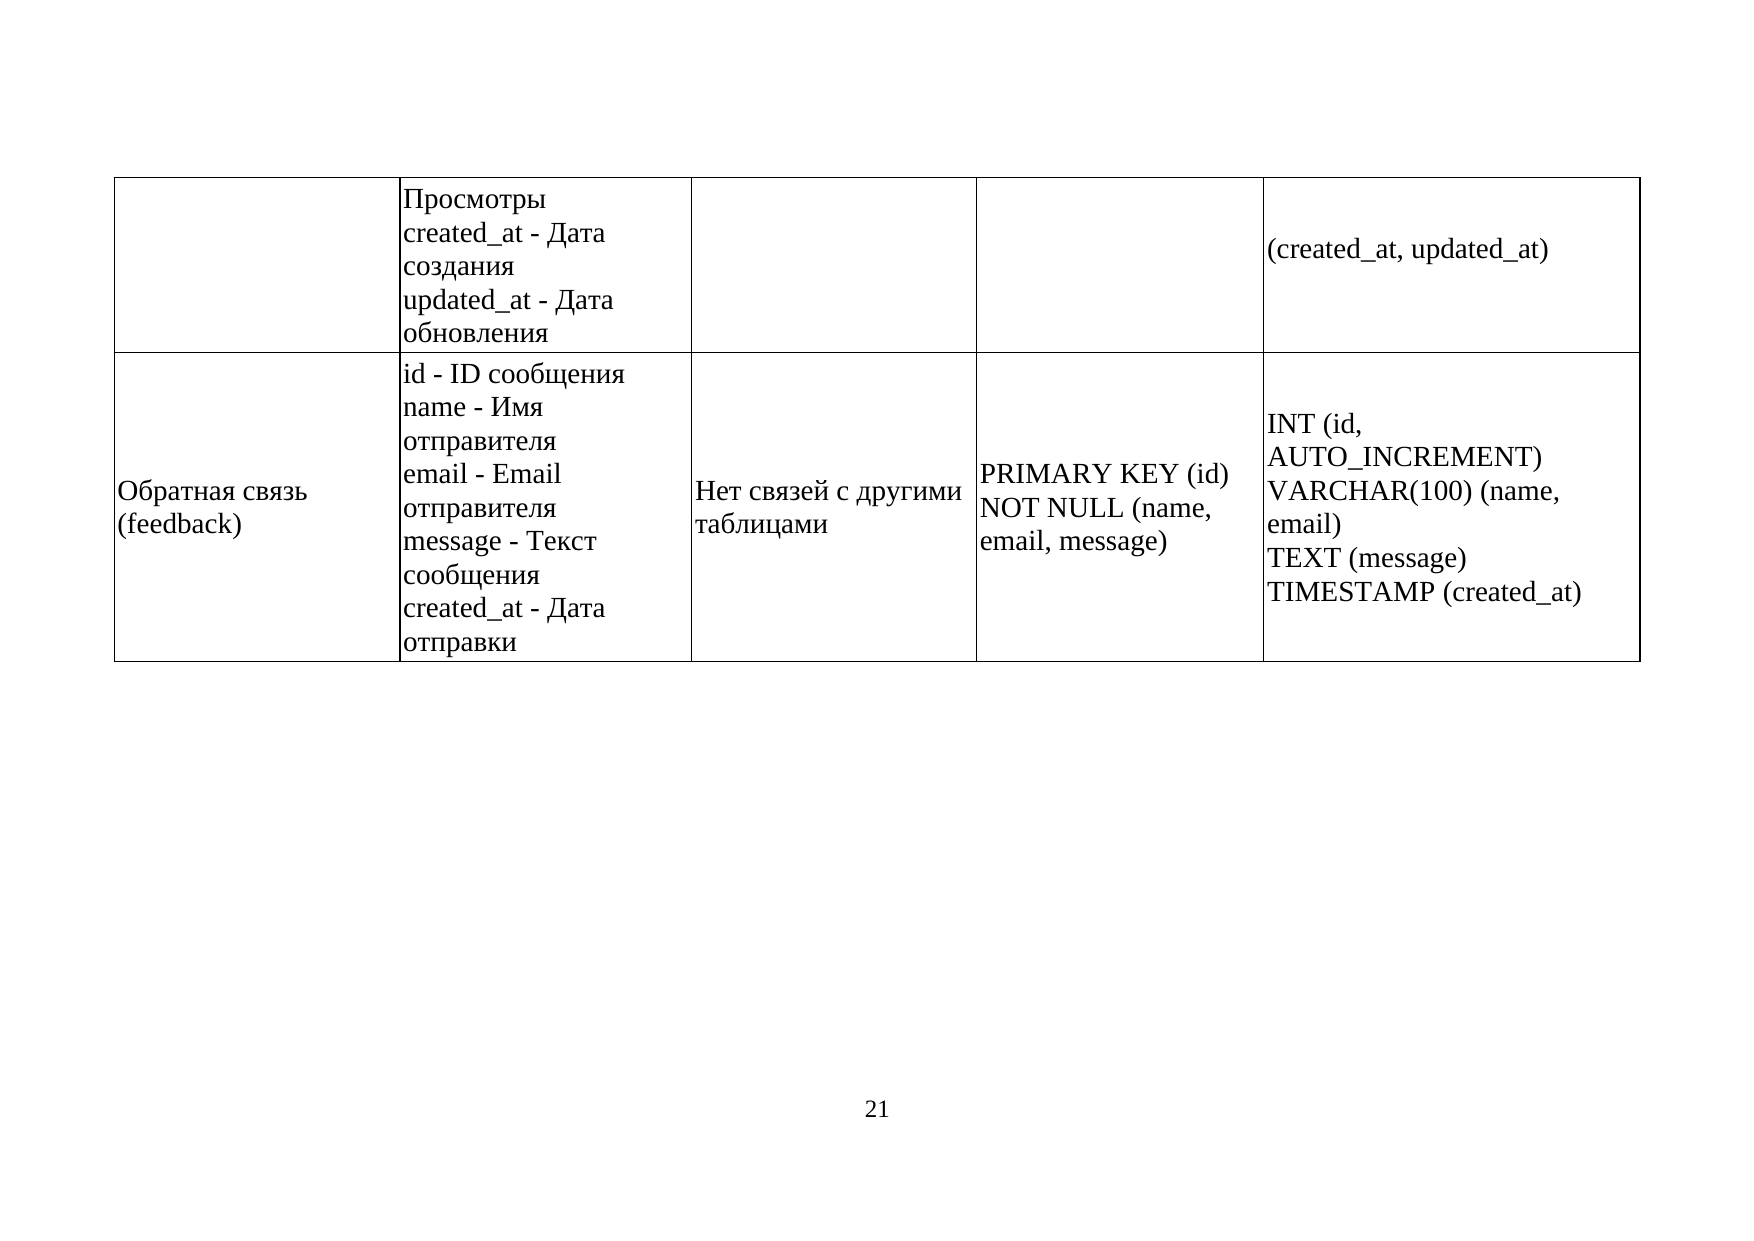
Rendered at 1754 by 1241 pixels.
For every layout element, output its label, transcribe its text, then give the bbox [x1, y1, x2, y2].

table_cell [115, 178, 399, 352]
table_cell INT (id, AUTO_INCREMENT) VARCHAR(100) (name, email) TEXT (message) TIMESTAMP (created_at) [1264, 353, 1639, 661]
table_cell - Просмотры created_at - Дата создания updated_at - Дата обновления [401, 178, 691, 352]
table_cell Обратная связь (feedback) [115, 353, 399, 661]
table_cell id - ID сообщения name - Имя отправителя email - Email отправителя message - Текст сообщения created_at - Дата отправки [401, 353, 691, 661]
table_cell Нет связей с другими таблицами [692, 353, 976, 661]
table_cell PRIMARY KEY (id) NOT NULL (name, email, message) [977, 353, 1263, 661]
table_cell (created_at, updated_at) [1264, 178, 1639, 352]
table_cell [692, 178, 976, 352]
table_cell [977, 178, 1263, 352]
